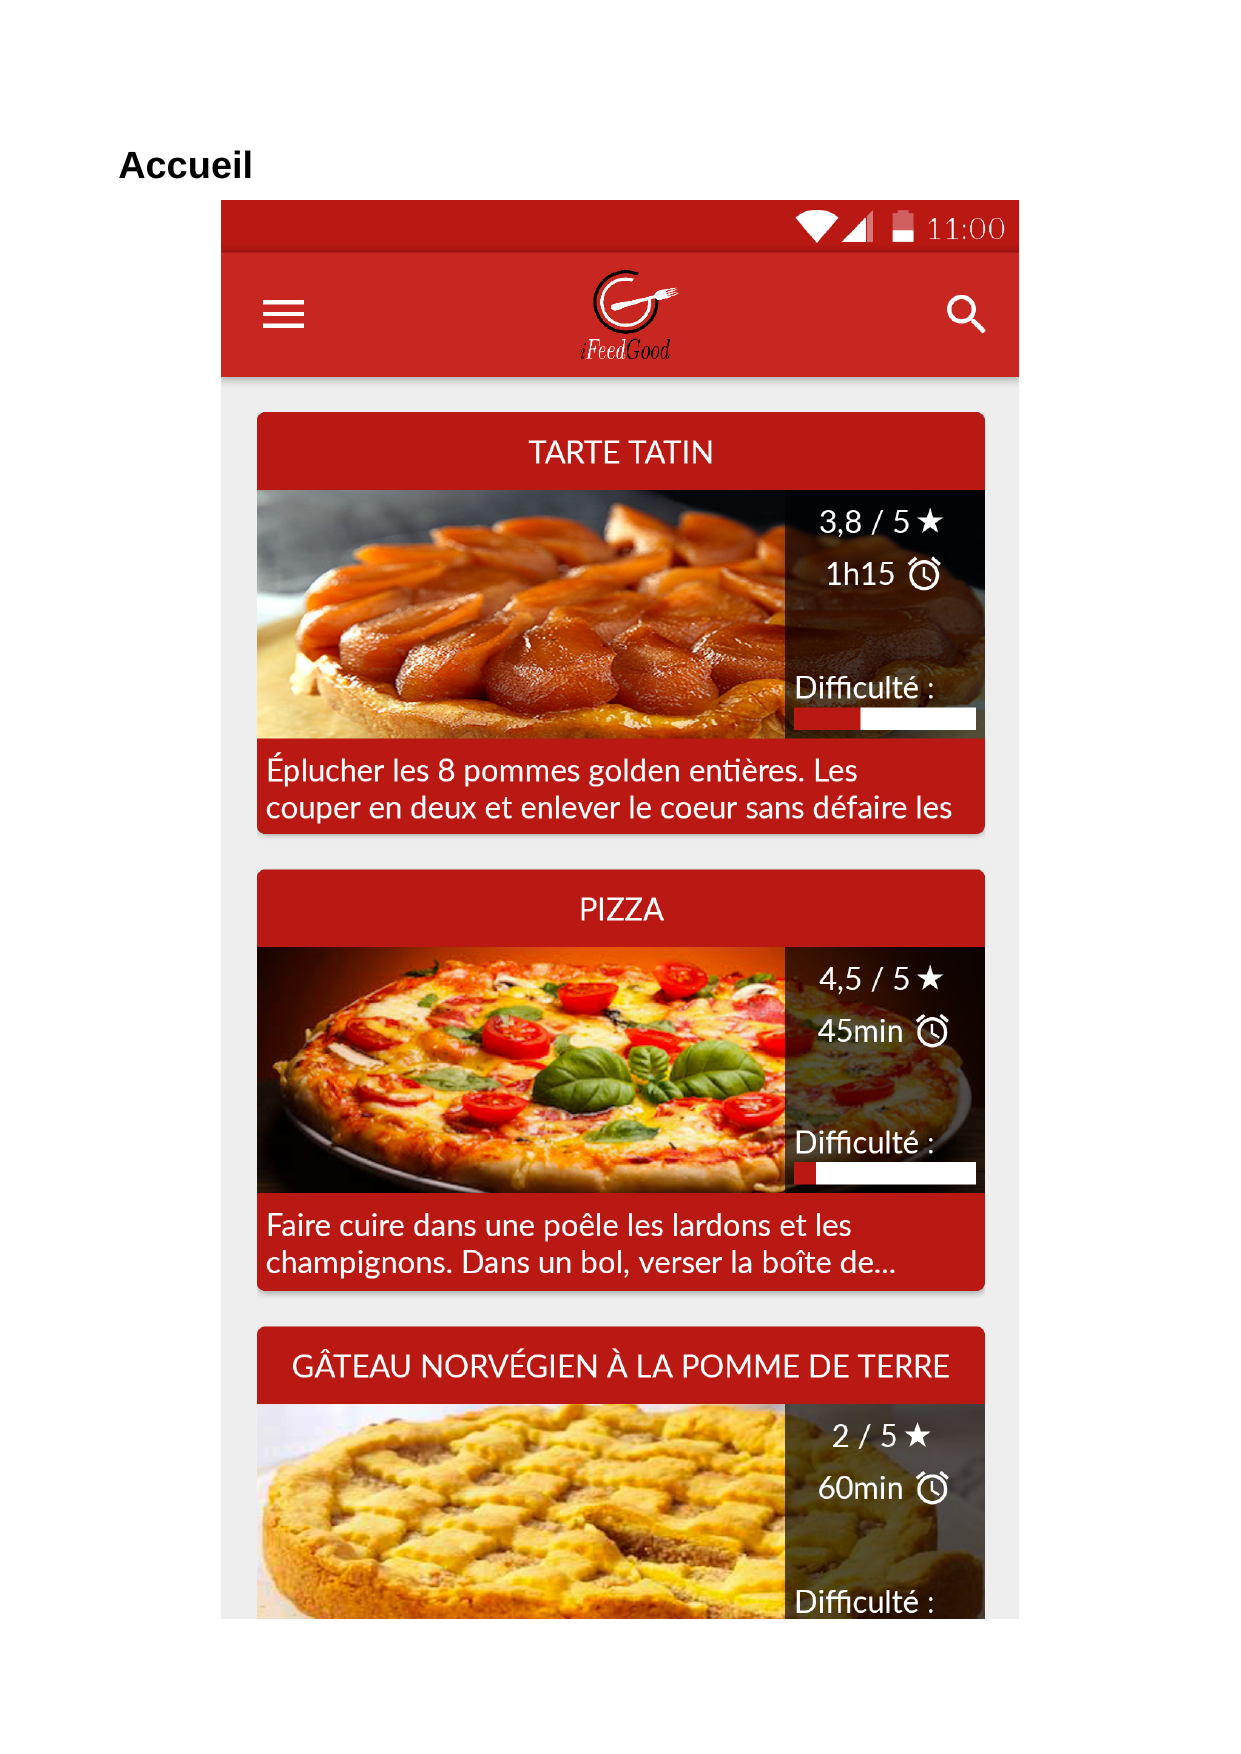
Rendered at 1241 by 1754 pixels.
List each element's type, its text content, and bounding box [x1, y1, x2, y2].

picture [221, 200, 1020, 1619]
subtitle Accueil [118, 143, 1122, 187]
